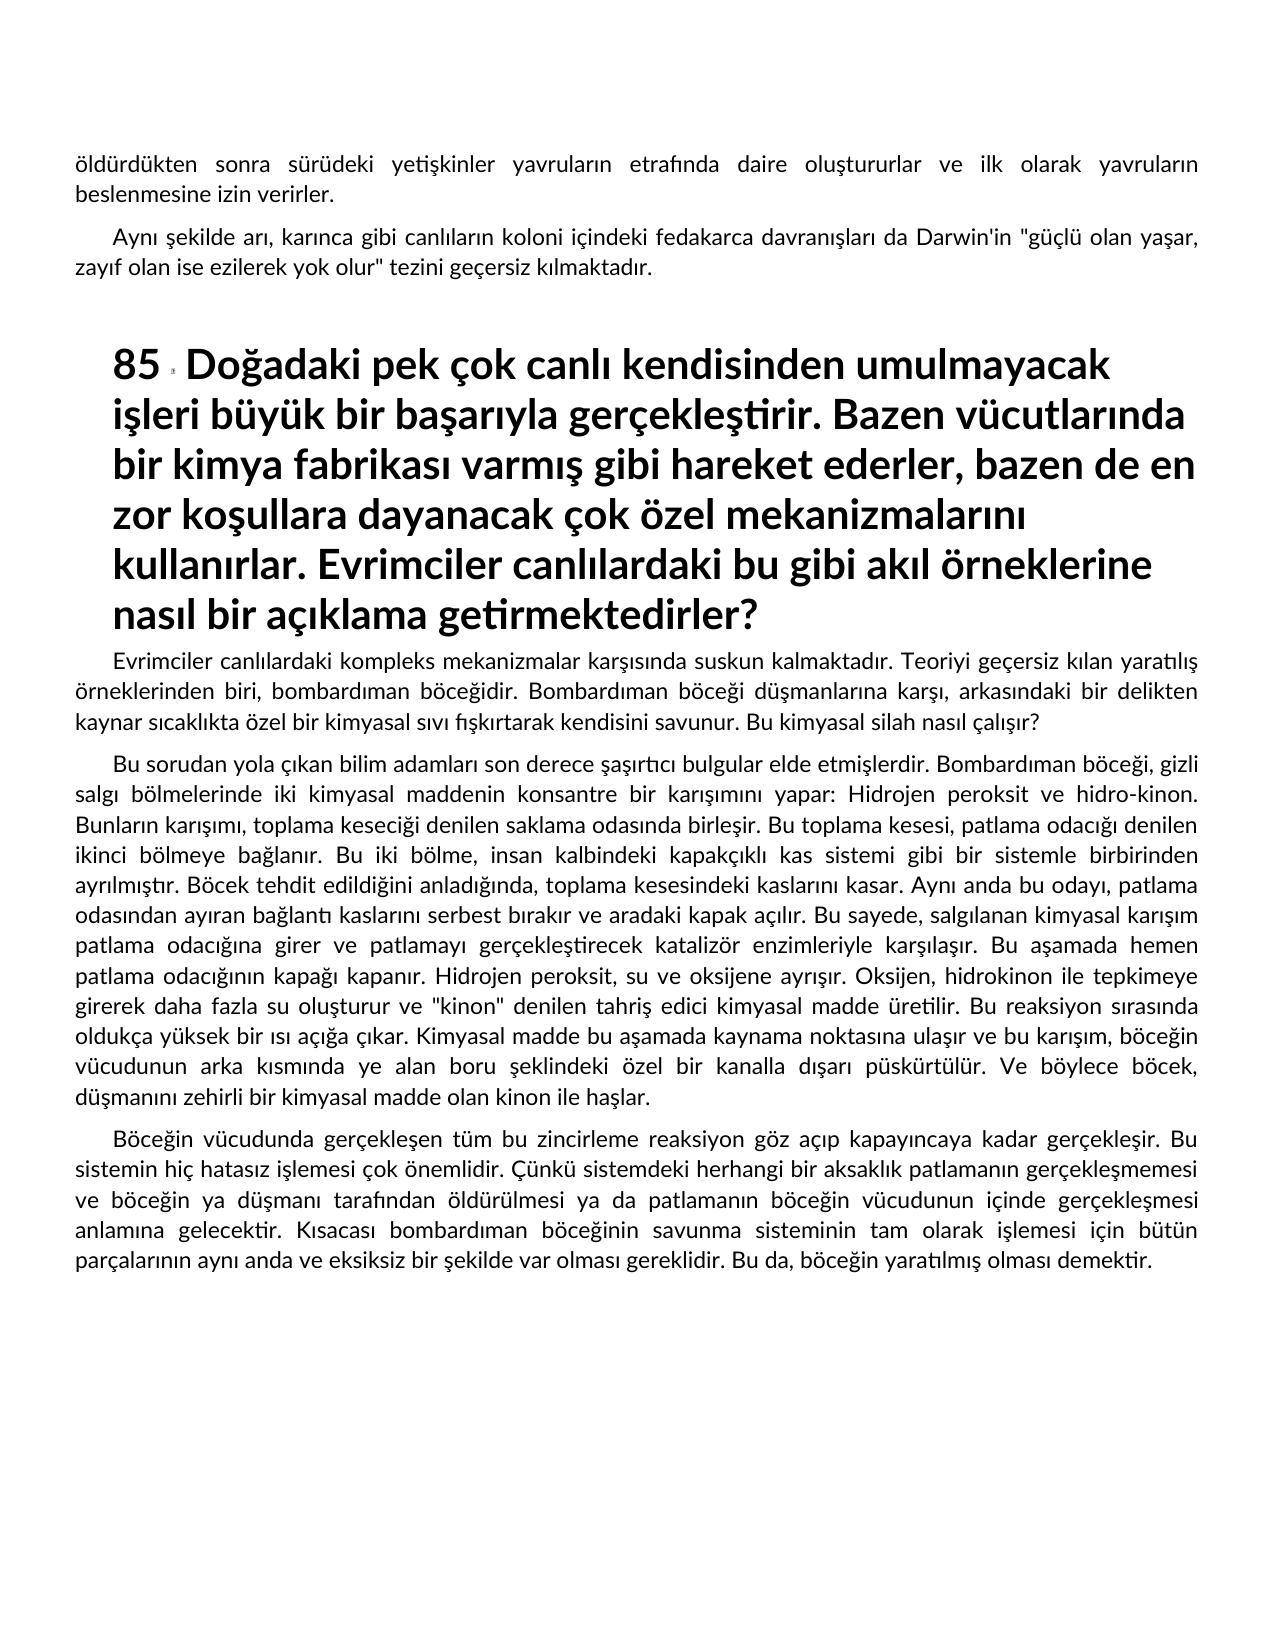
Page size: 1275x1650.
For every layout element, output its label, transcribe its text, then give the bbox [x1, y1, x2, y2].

text Böceğin vücudunda gerçekleşen tüm bu zincirleme reaksiyon göz açıp kapayıncaya kadar gerçekleşir. Bu sistemin hiç hatasız işlemesi çok önemlidir. Çünkü sistemdeki herhangi bir aksaklık patlamanın gerçekleşmemesi ve böceğin ya düşmanı tarafından öldürülmesi ya da patlamanın böceğin vücudunun içinde gerçekleşmesi anlamına gelecektir. Kısacası bombardıman böceğinin savunma sisteminin tam olarak işlemesi için bütün parçalarının aynı anda ve eksiksiz bir şekilde var olması gereklidir. Bu da, böceğin yaratılmış olması demektir. [75, 1125, 1200, 1273]
text Bu sorudan yola çıkan bilim adamları son derece şaşırtıcı bulgular elde etmişlerdir. Bombardıman böceği, gizli salgı bölmelerinde iki kimyasal maddenin konsantre bir karışımını yapar: Hidrojen peroksit ve hidro-kinon. Bunların karışımı, toplama keseciği denilen saklama odasında birleşir. Bu toplama kesesi, patlama odacığı denilen ikinci bölmeye bağlanır. Bu iki bölme, insan kalbindeki kapakçıklı kas sistemi gibi bir sistemle birbirinden ayrılmıştır. Böcek tehdit edildiğini anladığında, toplama kesesindeki kaslarını kasar. Aynı anda bu odayı, patlama odasından ayıran bağlantı kaslarını serbest bırakır ve aradaki kapak açılır. Bu sayede, salgılanan kimyasal karışım patlama odacığına girer ve patlamayı gerçekleştirecek katalizör enzimleriyle karşılaşır. Bu aşamada hemen patlama odacığının kapağı kapanır. Hidrojen peroksit, su ve oksijene ayrışır. Oksijen, hidrokinon ile tepkimeye girerek daha fazla su oluşturur ve "kinon" denilen tahriş edici kimyasal madde üretilir. Bu reaksiyon sırasında oldukça yüksek bir ısı açığa çıkar. Kimyasal madde bu aşamada kaynama noktasına ulaşır ve bu karışım, böceğin vücudunun arka kısmında ye alan boru şeklindeki özel bir kanalla dışarı püskürtülür. Ve böylece böcek, düşmanını zehirli bir kimyasal madde olan kinon ile haşlar. [75, 750, 1200, 1110]
text öldürdükten sonra sürüdeki yetişkinler yavruların etrafında daire oluştururlar ve ilk olarak yavruların beslenmesine izin verirler. [75, 150, 1200, 208]
text Aynı şekilde arı, karınca gibi canlıların koloni içindeki fedakarca davranışları da Darwin'in "güçlü olan yaşar, zayıf olan ise ezilerek yok olur" tezini geçersiz kılmaktadır. [75, 223, 1200, 281]
subtitle 85  Doğadaki pek çok canlı kendisinden umulmayacak işleri büyük bir başarıyla gerçekleştirir. Bazen vücutlarında bir kimya fabrikası varmış gibi hareket ederler, bazen de en zor koşullara dayanacak çok özel mekanizmalarını kullanırlar. Evrimciler canlılardaki bu gibi akıl örneklerine nasıl bir açıklama getirmektedirler? [112, 338, 1200, 638]
text Evrimciler canlılardaki kompleks mekanizmalar karşısında suskun kalmaktadır. Teoriyi geçersiz kılan yaratılış örneklerinden biri, bombardıman böceğidir. Bombardıman böceği düşmanlarına karşı, arkasındaki bir delikten kaynar sıcaklıkta özel bir kimyasal sıvı fışkırtarak kendisini savunur. Bu kimyasal silah nasıl çalışır? [75, 647, 1200, 735]
